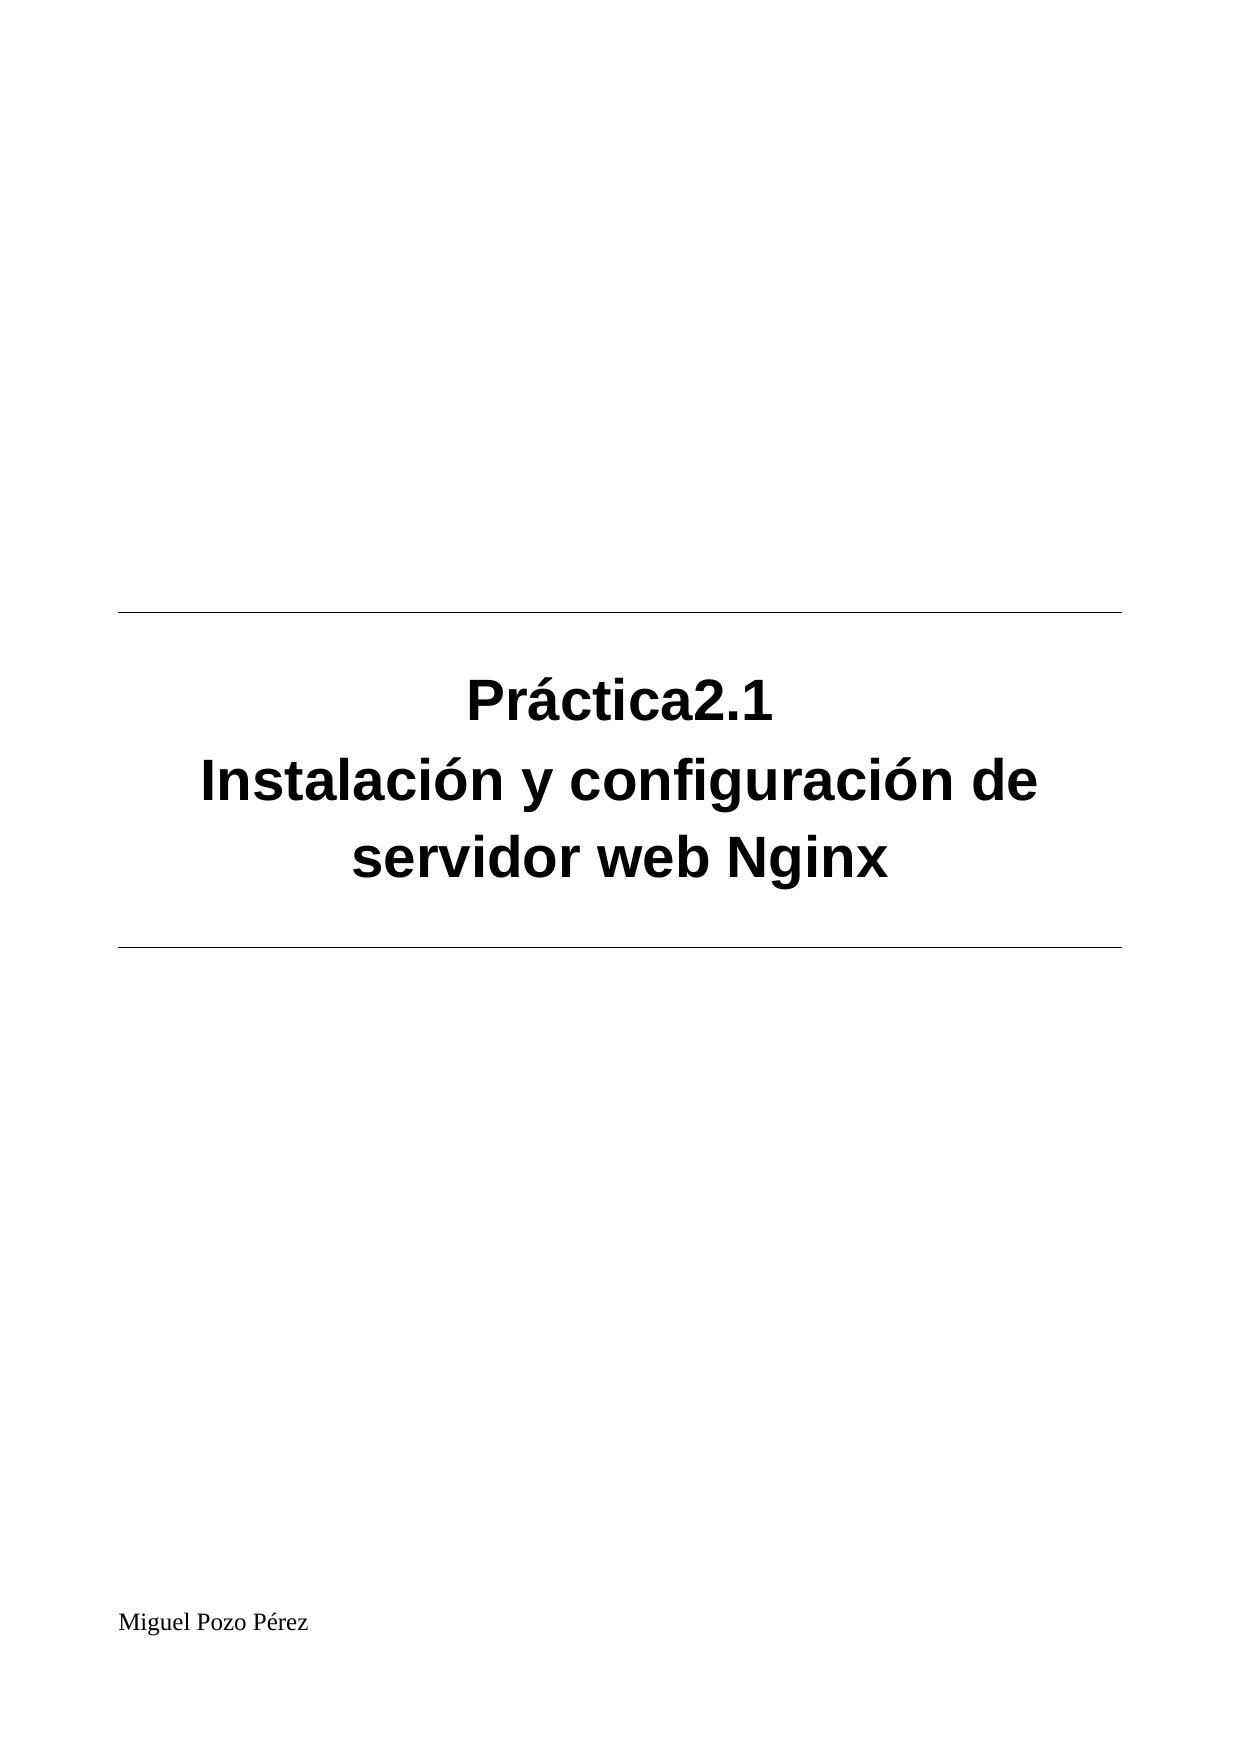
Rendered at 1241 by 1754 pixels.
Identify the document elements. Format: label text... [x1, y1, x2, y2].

title Práctica2.1 [118, 666, 1122, 733]
text Instalación y configuración de servidor web Nginx [118, 745, 1122, 889]
